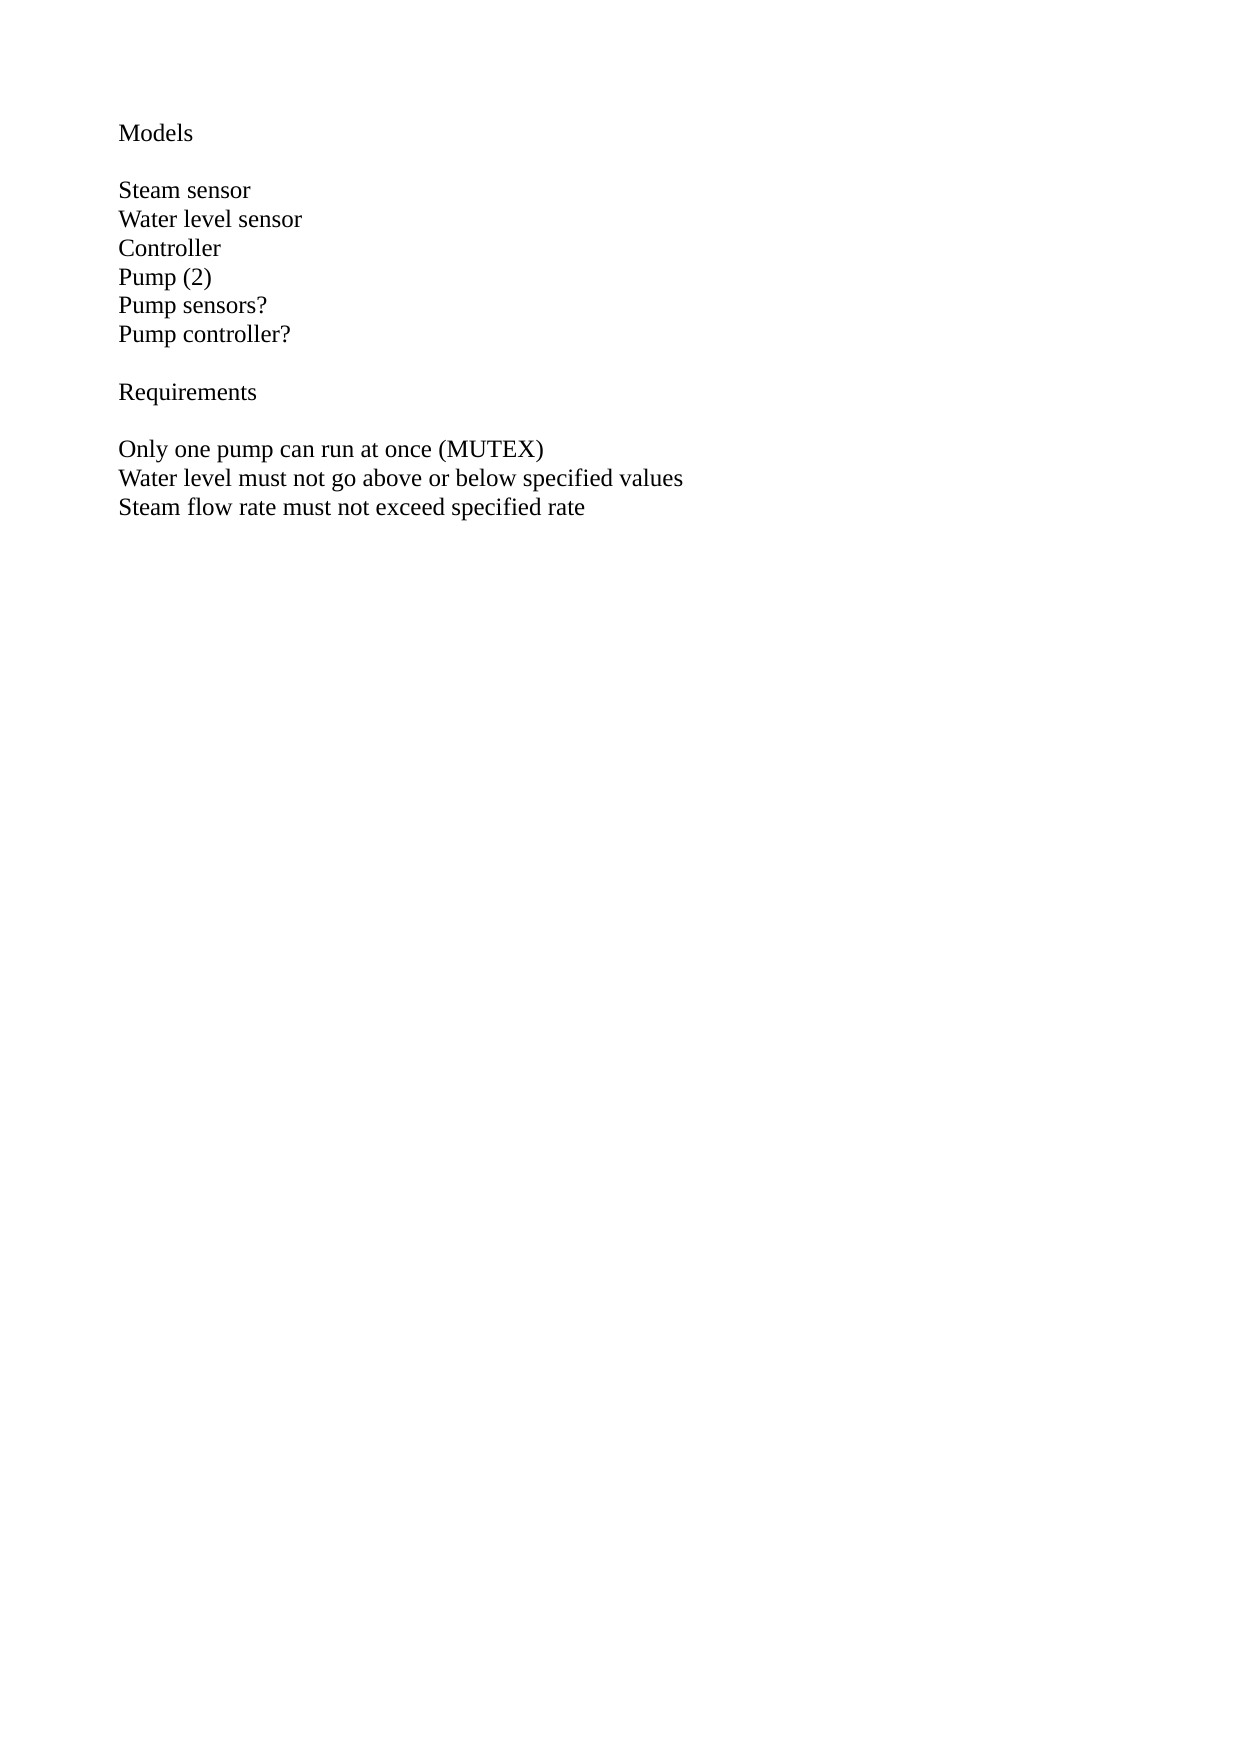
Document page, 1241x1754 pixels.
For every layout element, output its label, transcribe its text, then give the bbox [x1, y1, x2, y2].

text Pump (2) [118, 262, 1122, 291]
text Steam flow rate must not exceed specified rate [118, 492, 1122, 521]
text Only one pump can run at once (MUTEX) [118, 434, 1122, 463]
text Controller [118, 233, 1122, 262]
text Pump sensors? [118, 291, 1122, 319]
text Models [118, 118, 1122, 147]
text Steam sensor [118, 176, 1122, 204]
text Water level must not go above or below specified values [118, 463, 1122, 492]
text Requirements [118, 377, 1122, 406]
text Pump controller? [118, 319, 1122, 348]
text Water level sensor [118, 204, 1122, 233]
